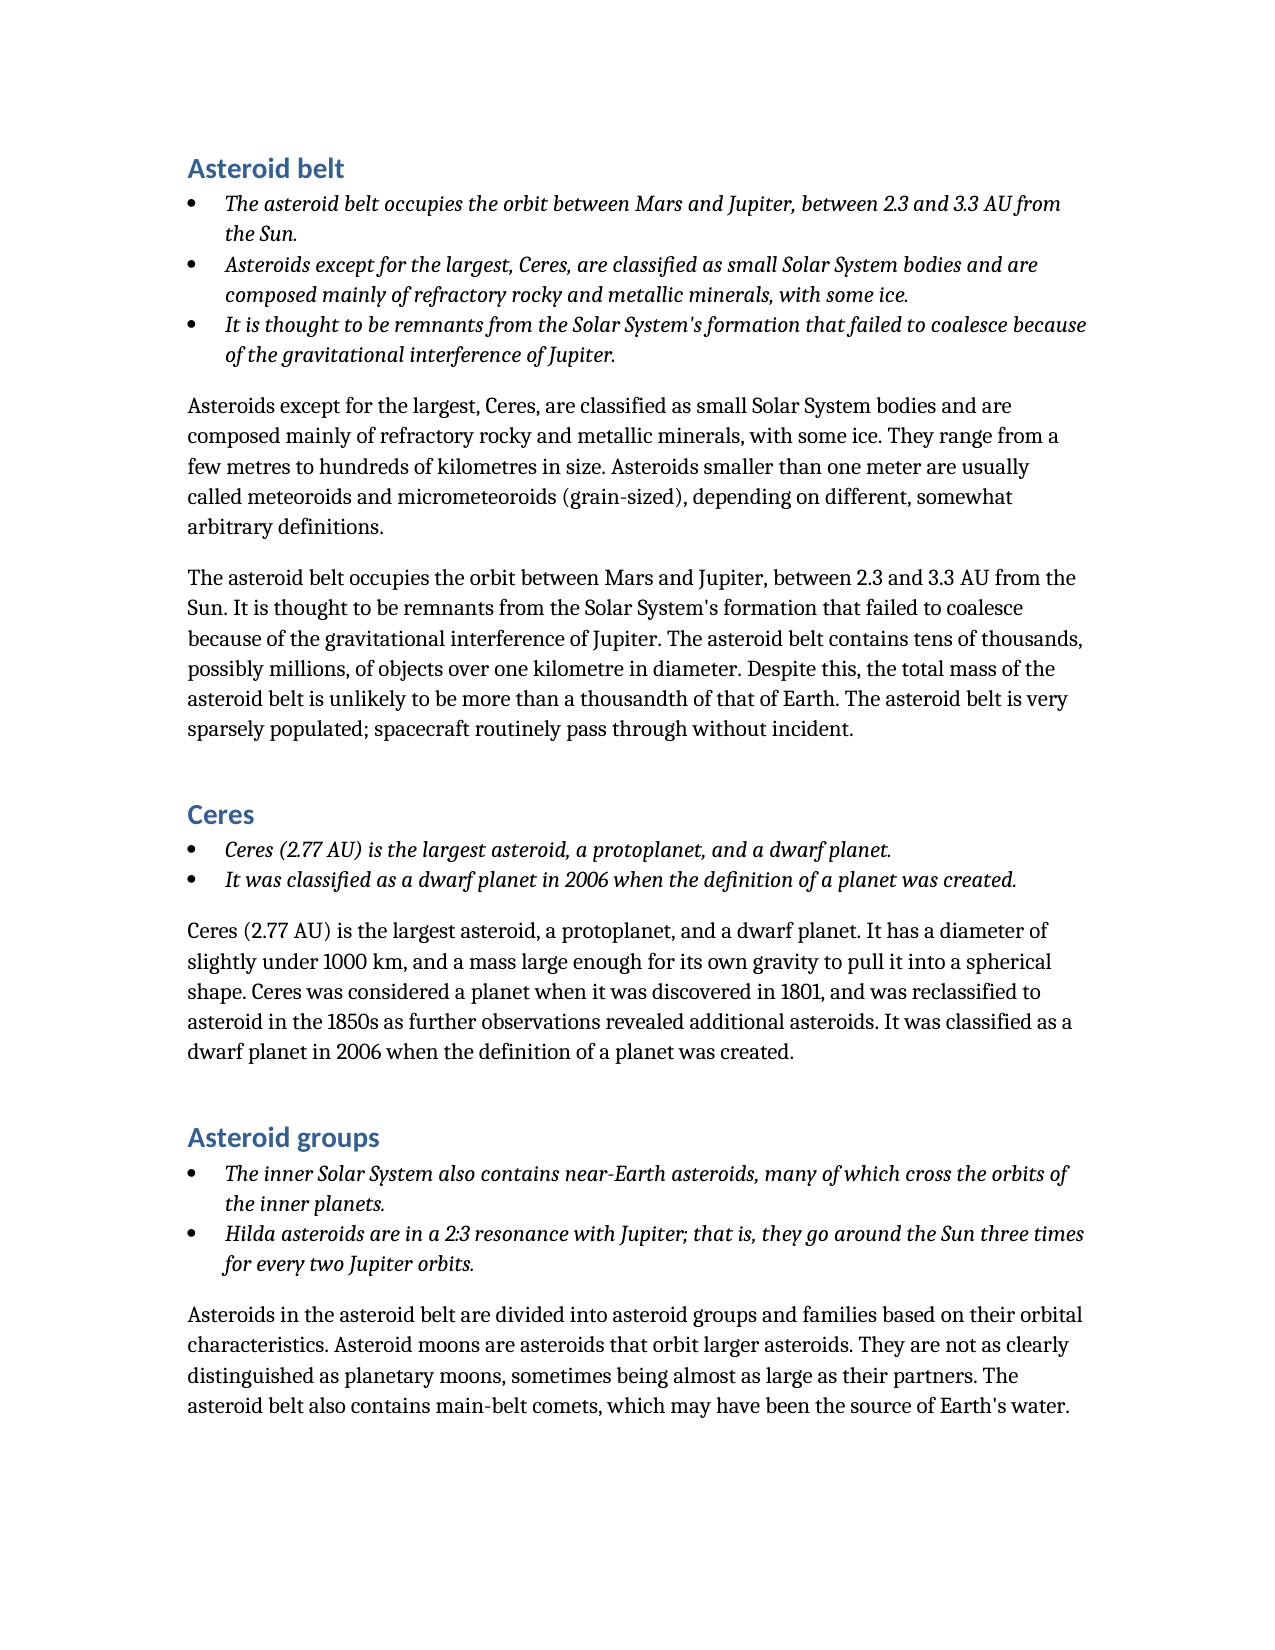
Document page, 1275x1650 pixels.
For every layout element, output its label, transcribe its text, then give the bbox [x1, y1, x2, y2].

subtitle Asteroid belt [187, 150, 1087, 186]
list Hilda asteroids are in a 2:3 resonance with Jupiter; that is, they go around the Sun three times for every two Jupiter orbits. [187, 1221, 1087, 1277]
list The inner Solar System also contains near-Earth asteroids, many of which cross the orbits of the inner planets. [187, 1160, 1087, 1217]
list It was classified as a dwarf planet in 2006 when the definition of a planet was created. [187, 867, 1087, 894]
subtitle Ceres [187, 796, 1087, 832]
text Asteroids in the asteroid belt are divided into asteroid groups and families based on their orbital characteristics. Asteroid moons are asteroids that orbit larger asteroids. They are not as clearly distinguished as planetary moons, sometimes being almost as large as their partners. The asteroid belt also contains main-belt comets, which may have been the source of Earth's water. [187, 1302, 1087, 1419]
text Asteroids except for the largest, Ceres, are classified as small Solar System bodies and are composed mainly of refractory rocky and metallic minerals, with some ice. They range from a few metres to hundreds of kilometres in size. Asteroids smaller than one meter are usually called meteoroids and micrometeoroids (grain-sized), depending on different, somewhat arbitrary definitions. [187, 393, 1087, 540]
list It is thought to be remnants from the Solar System's formation that failed to coalesce because of the gravitational interference of Jupiter. [187, 312, 1087, 368]
text Ceres (2.77 AU) is the largest asteroid, a protoplanet, and a dwarf planet. It has a diameter of slightly under 1000 km, and a mass large enough for its own gravity to pull it into a spherical shape. Ceres was considered a planet when it was discovered in 1801, and was reclassified to asteroid in the 1850s as further observations revealed additional asteroids. It was classified as a dwarf planet in 2006 when the definition of a planet was created. [187, 918, 1087, 1066]
text The asteroid belt occupies the orbit between Mars and Jupiter, between 2.3 and 3.3 AU from the Sun. It is thought to be remnants from the Solar System's formation that failed to coalesce because of the gravitational interference of Jupiter. The asteroid belt contains tens of thousands, possibly millions, of objects over one kilometre in diameter. Despite this, the total mass of the asteroid belt is unlikely to be more than a thousandth of that of Earth. The asteroid belt is very sparsely populated; spacecraft routinely pass through without incident. [187, 565, 1087, 742]
list The asteroid belt occupies the orbit between Mars and Jupiter, between 2.3 and 3.3 AU from the Sun. [187, 191, 1087, 247]
subtitle Asteroid groups [187, 1119, 1087, 1155]
list Ceres (2.77 AU) is the largest asteroid, a protoplanet, and a dwarf planet. [187, 837, 1087, 863]
list Asteroids except for the largest, Ceres, are classified as small Solar System bodies and are composed mainly of refractory rocky and metallic minerals, with some ice. [187, 251, 1087, 308]
